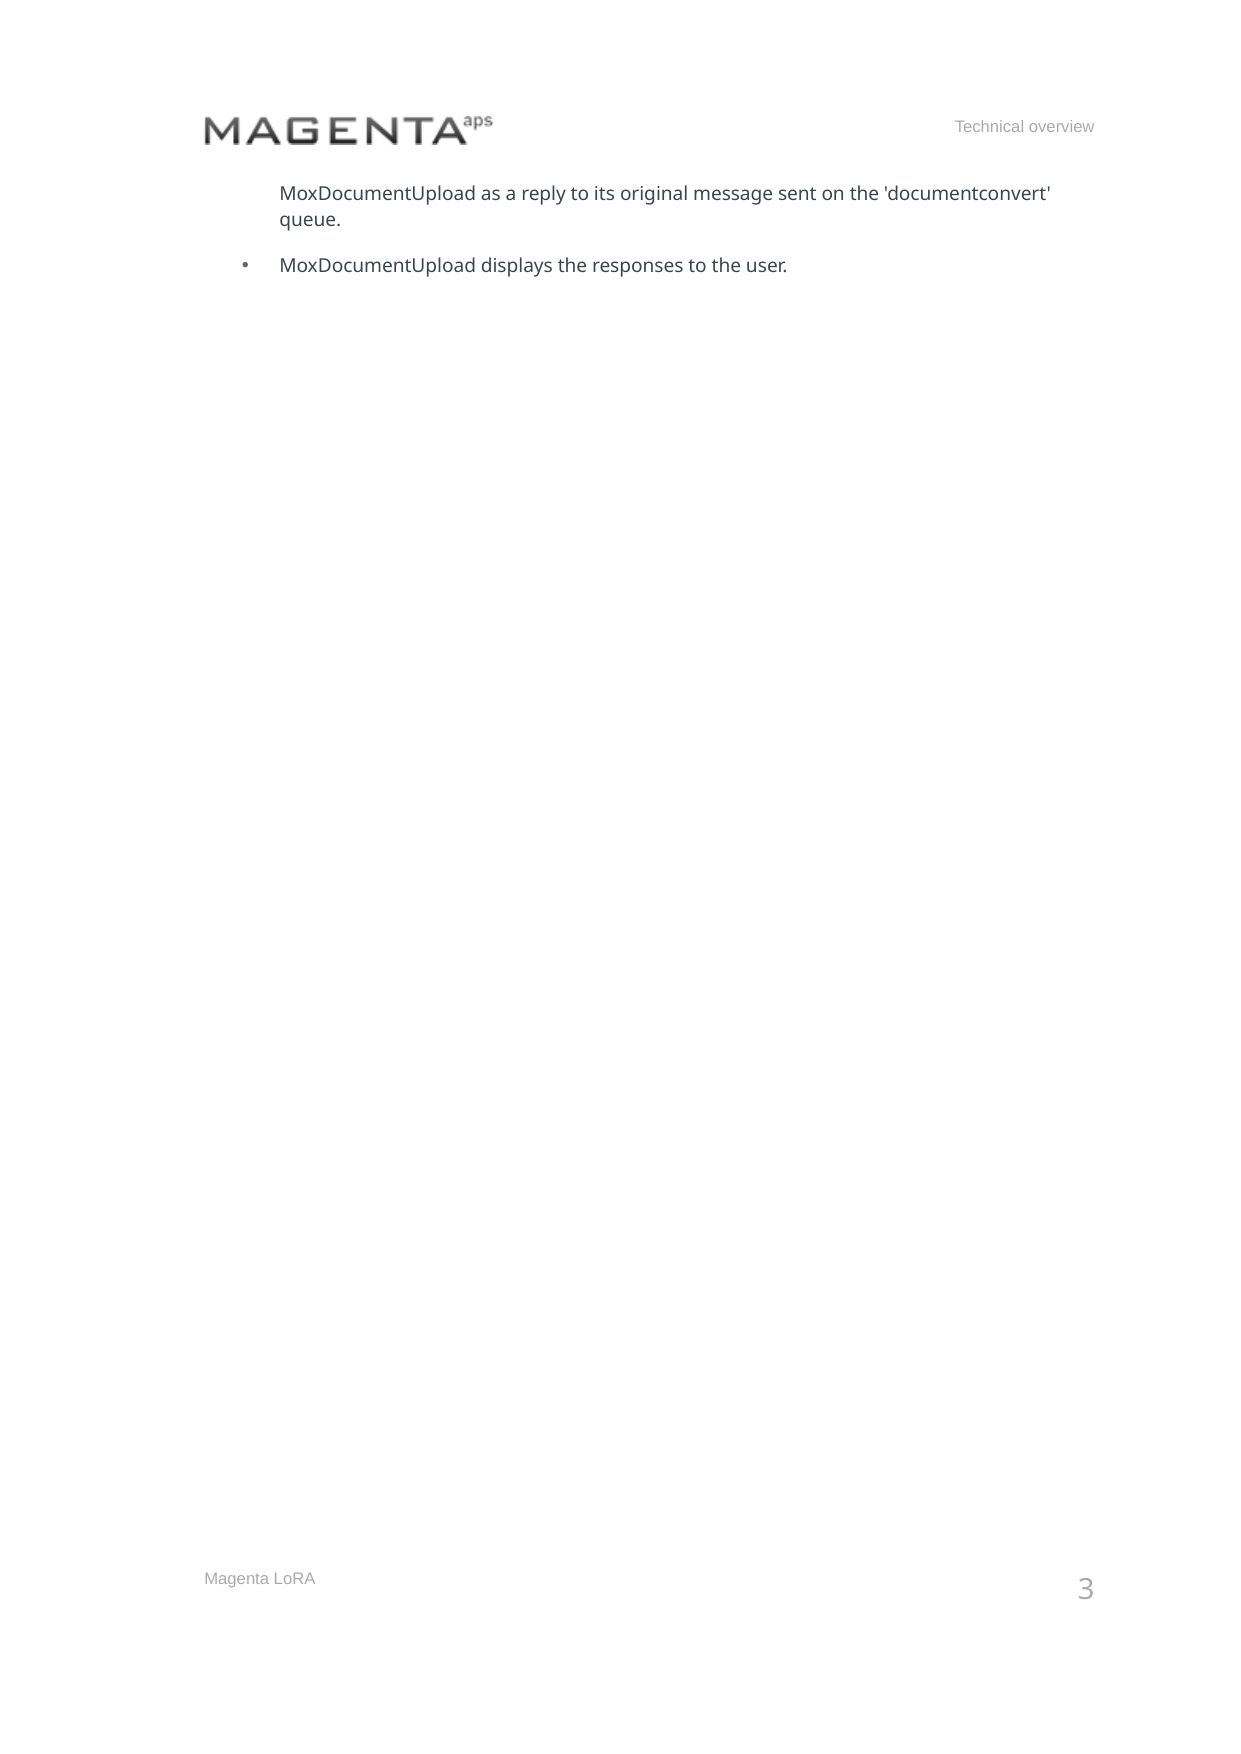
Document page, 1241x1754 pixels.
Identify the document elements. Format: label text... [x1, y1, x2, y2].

list MoxDocumentUpload as a reply to its original message sent on the 'documentconvert' queue. [242, 179, 1094, 231]
list MoxDocumentUpload displays the responses to the user. [242, 252, 1094, 278]
picture [204, 116, 494, 145]
